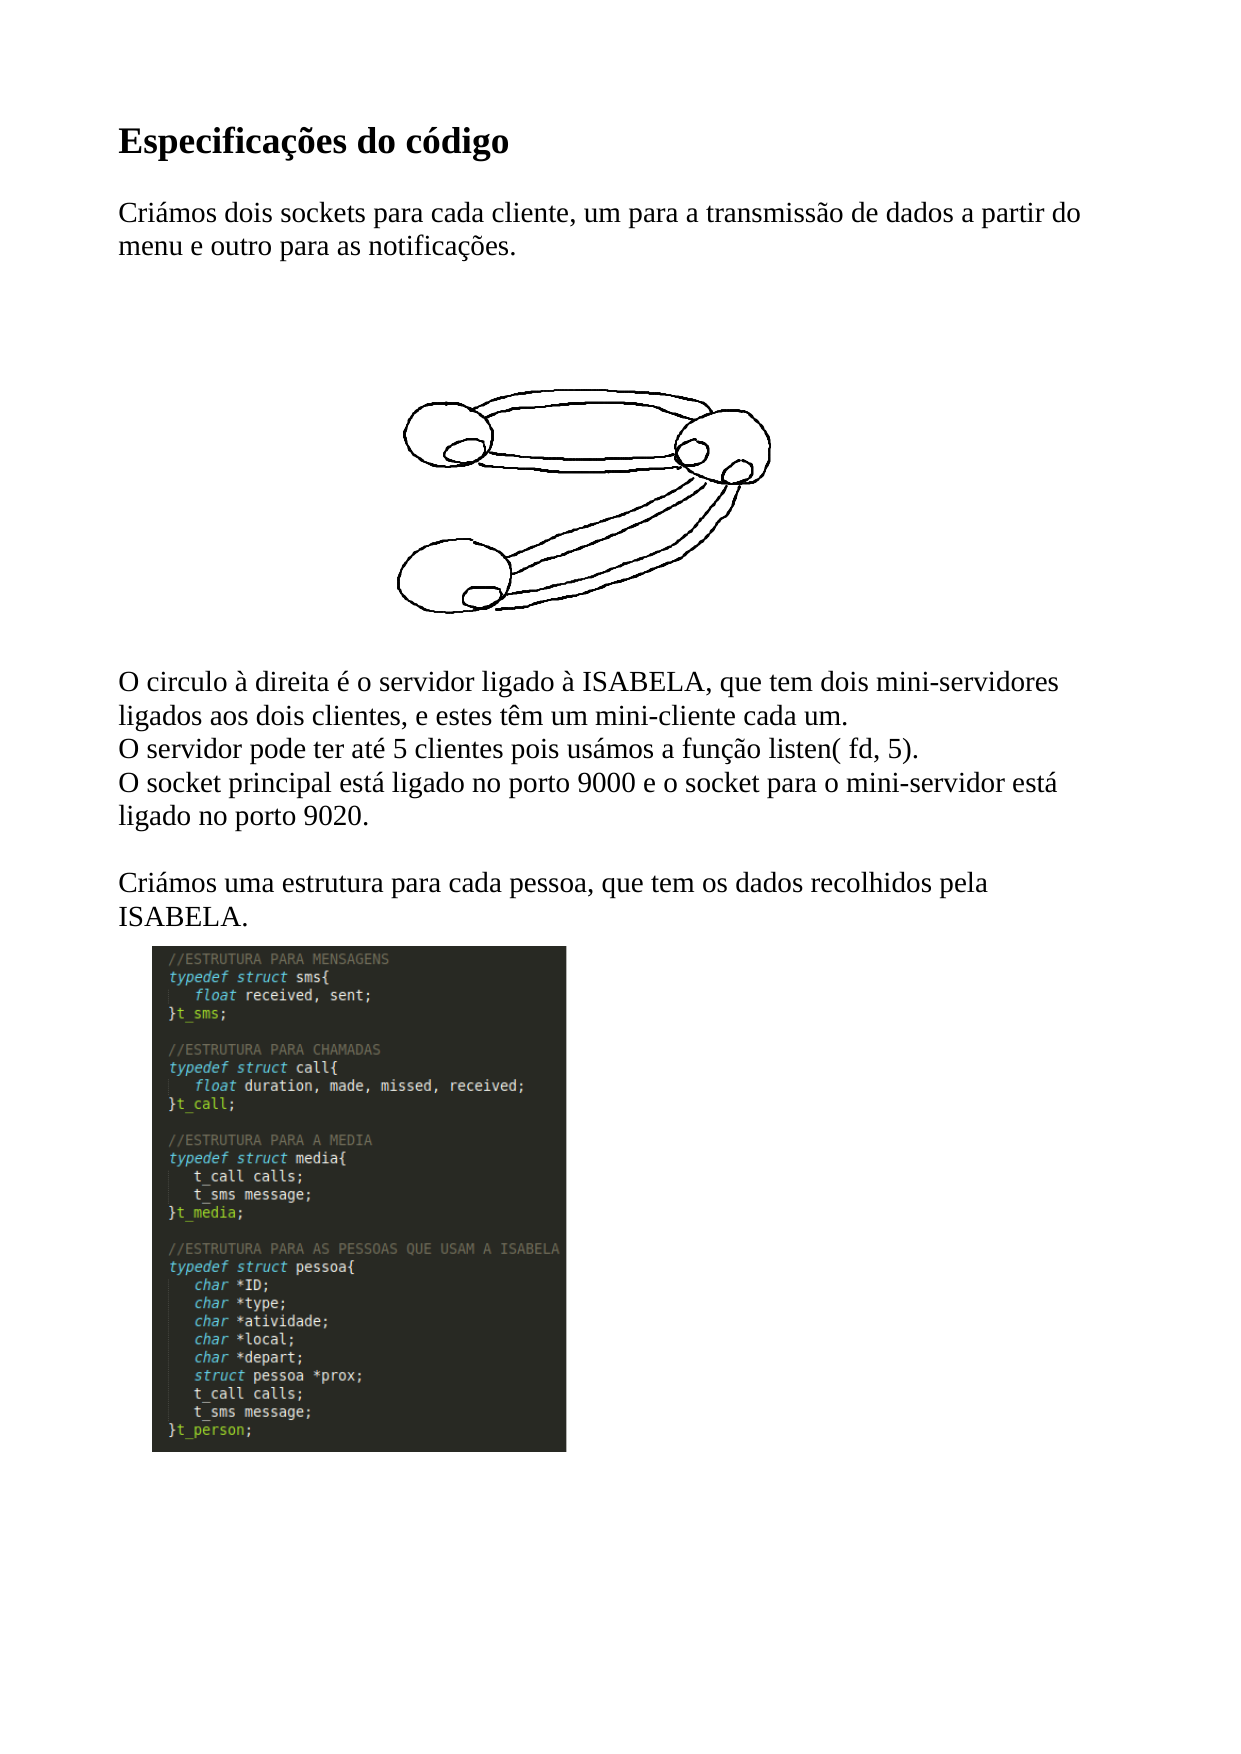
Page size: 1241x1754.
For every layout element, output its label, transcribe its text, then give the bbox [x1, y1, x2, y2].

picture [152, 946, 567, 1452]
text Criámos dois sockets para cada cliente, um para a transmissão de dados a partir do menu e outro para as notificações. [118, 195, 1122, 262]
text O servidor pode ter até 5 clientes pois usámos a função listen( fd, 5). [118, 731, 1122, 765]
text O circulo à direita é o servidor ligado à ISABELA, que tem dois mini-servidores ligados aos dois clientes, e estes têm um mini-cliente cada um. [118, 664, 1122, 731]
text Especificações do código [118, 118, 1122, 161]
text O socket principal está ligado no porto 9000 e o socket para o mini-servidor está ligado no porto 9020. [118, 765, 1122, 832]
text Criámos uma estrutura para cada pessoa, que tem os dados recolhidos pela ISABELA. [118, 866, 1122, 933]
picture [308, 280, 827, 662]
